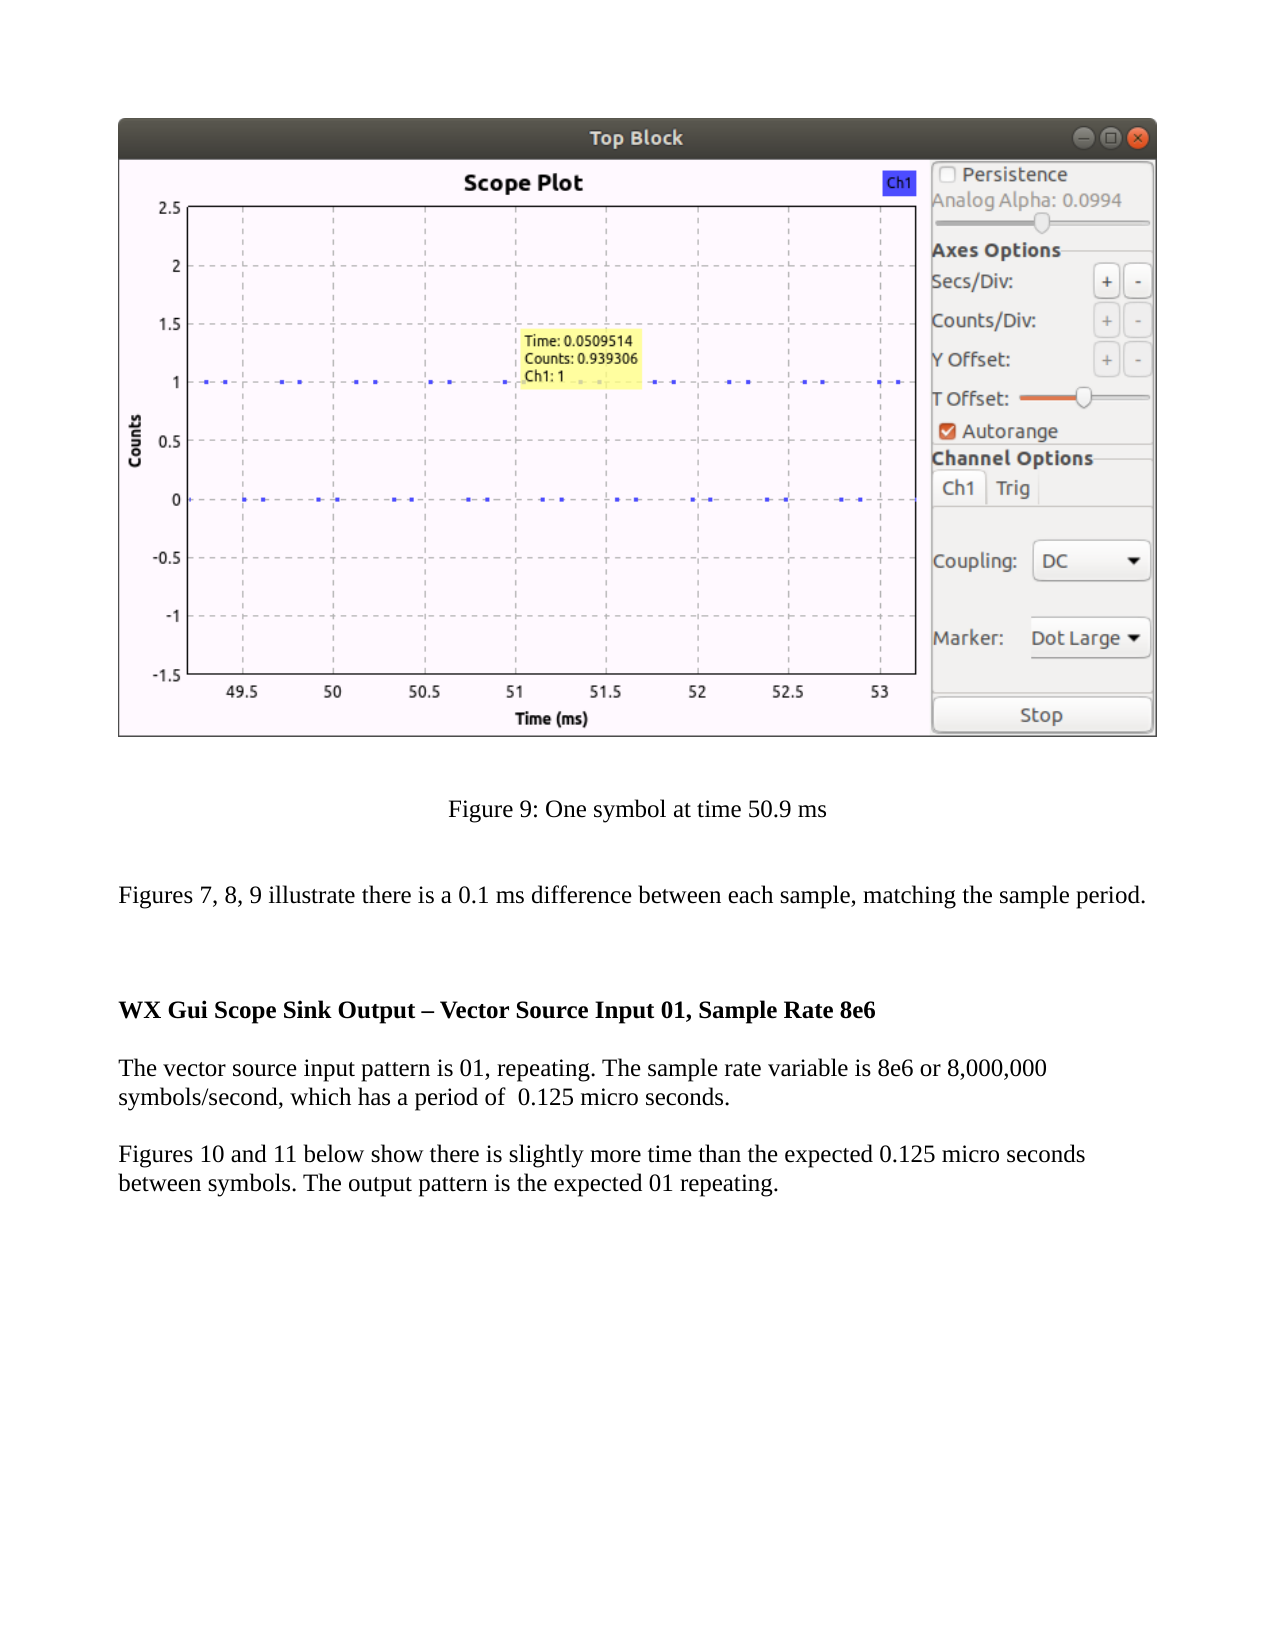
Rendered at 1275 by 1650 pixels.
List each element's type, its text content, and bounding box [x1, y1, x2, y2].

picture [118, 118, 1157, 737]
text Figures 10 and 11 below show there is slightly more time than the expected 0.125 micro seconds between symbols. The output pattern is the expected 01 repeating. [118, 1139, 1157, 1197]
text The vector source input pattern is 01, repeating. The sample rate variable is 8e6 or 8,000,000 symbols/second, which has a period of 0.125 micro seconds. [118, 1053, 1157, 1111]
text Figure 9: One symbol at time 50.9 ms [118, 794, 1157, 823]
text Figures 7, 8, 9 illustrate there is a 0.1 ms difference between each sample, matching the sample period. [118, 881, 1157, 909]
text WX Gui Scope Sink Output – Vector Source Input 01, Sample Rate 8e6 [118, 996, 1157, 1024]
